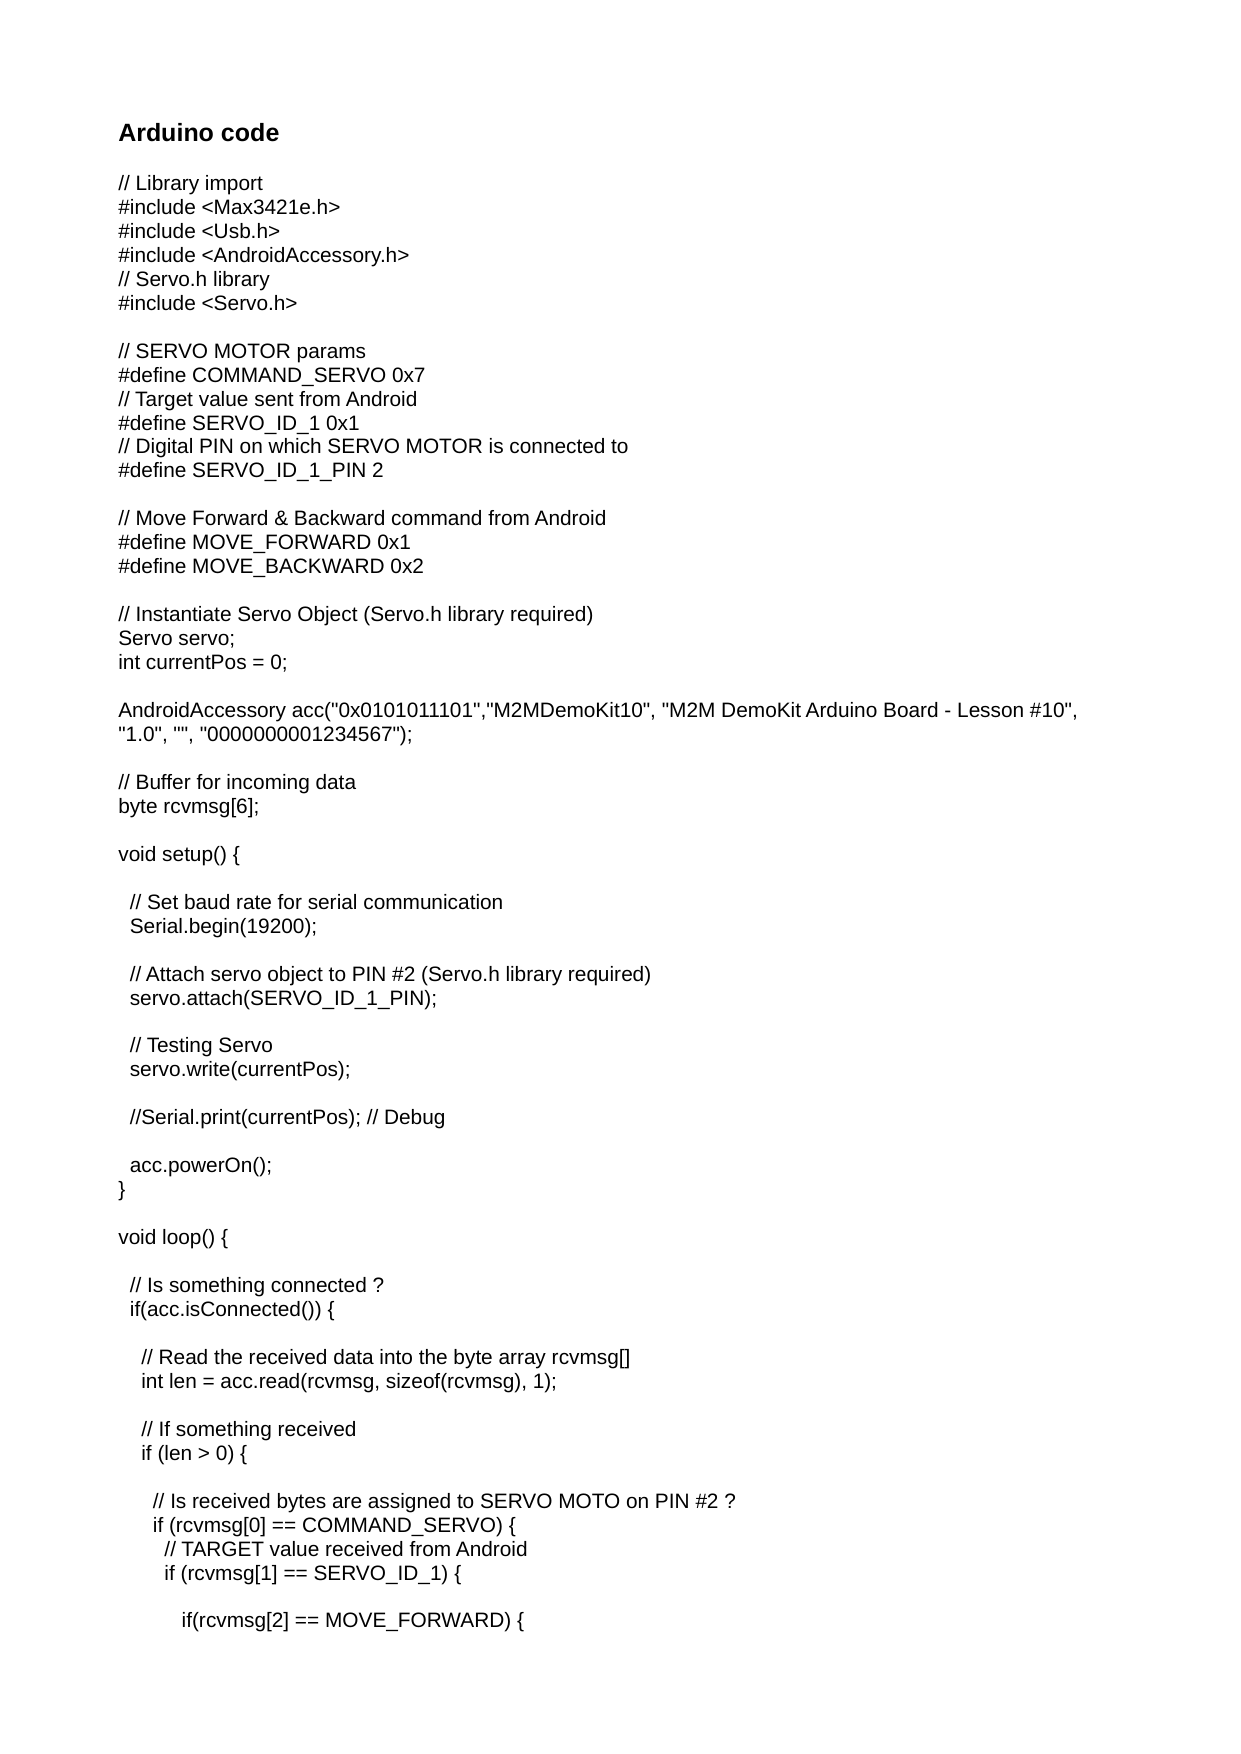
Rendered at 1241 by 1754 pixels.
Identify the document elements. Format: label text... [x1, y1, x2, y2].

text // Is received bytes are assigned to SERVO MOTO on PIN #2 ? [118, 1488, 1122, 1512]
text // Library import [118, 171, 1122, 195]
text #include <Max3421e.h> [118, 195, 1122, 219]
text #define SERVO_ID_1 0x1 [118, 410, 1122, 434]
text #define SERVO_ID_1_PIN 2 [118, 458, 1122, 482]
text acc.powerOn(); [118, 1153, 1122, 1177]
text #define COMMAND_SERVO 0x7 [118, 362, 1122, 386]
text int currentPos = 0; [118, 650, 1122, 674]
text Serial.begin(19200); [118, 913, 1122, 937]
text byte rcvmsg[6]; [118, 794, 1122, 818]
text //Serial.print(currentPos); // Debug [118, 1105, 1122, 1129]
text void setup() { [118, 842, 1122, 866]
text #define MOVE_FORWARD 0x1 [118, 530, 1122, 554]
text #include <Usb.h> [118, 219, 1122, 243]
text // SERVO MOTOR params [118, 338, 1122, 362]
text // Instantiate Servo Object (Servo.h library required) [118, 602, 1122, 626]
text // TARGET value received from Android [118, 1536, 1122, 1560]
text if(acc.isConnected()) { [118, 1297, 1122, 1321]
text servo.write(currentPos); [118, 1057, 1122, 1081]
text void loop() { [118, 1225, 1122, 1249]
text // Buffer for incoming data [118, 770, 1122, 794]
text // Read the received data into the byte array rcvmsg[] [118, 1345, 1122, 1369]
text int len = acc.read(rcvmsg, sizeof(rcvmsg), 1); [118, 1369, 1122, 1393]
text if (rcvmsg[1] == SERVO_ID_1) { [118, 1560, 1122, 1584]
text #include <Servo.h> [118, 291, 1122, 314]
text // Move Forward & Backward command from Android [118, 506, 1122, 530]
text // Testing Servo [118, 1033, 1122, 1057]
text } [118, 1177, 1122, 1201]
text // Digital PIN on which SERVO MOTOR is connected to [118, 434, 1122, 458]
text if(rcvmsg[2] == MOVE_FORWARD) { [118, 1608, 1122, 1632]
text if (len > 0) { [118, 1441, 1122, 1464]
text // Target value sent from Android [118, 386, 1122, 410]
text Servo servo; [118, 626, 1122, 650]
text AndroidAccessory acc("0x0101011101","M2MDemoKit10", "M2M DemoKit Arduino Board - Lesson #10", "1.0", "", "0000000001234567"); [118, 698, 1122, 746]
text // Servo.h library [118, 267, 1122, 291]
text servo.attach(SERVO_ID_1_PIN); [118, 985, 1122, 1009]
text #define MOVE_BACKWARD 0x2 [118, 554, 1122, 578]
text // Set baud rate for serial communication [118, 889, 1122, 913]
text #include <AndroidAccessory.h> [118, 243, 1122, 267]
text Arduino code [118, 118, 1122, 147]
text // If something received [118, 1417, 1122, 1441]
text if (rcvmsg[0] == COMMAND_SERVO) { [118, 1512, 1122, 1536]
text // Attach servo object to PIN #2 (Servo.h library required) [118, 961, 1122, 985]
text // Is something connected ? [118, 1273, 1122, 1297]
